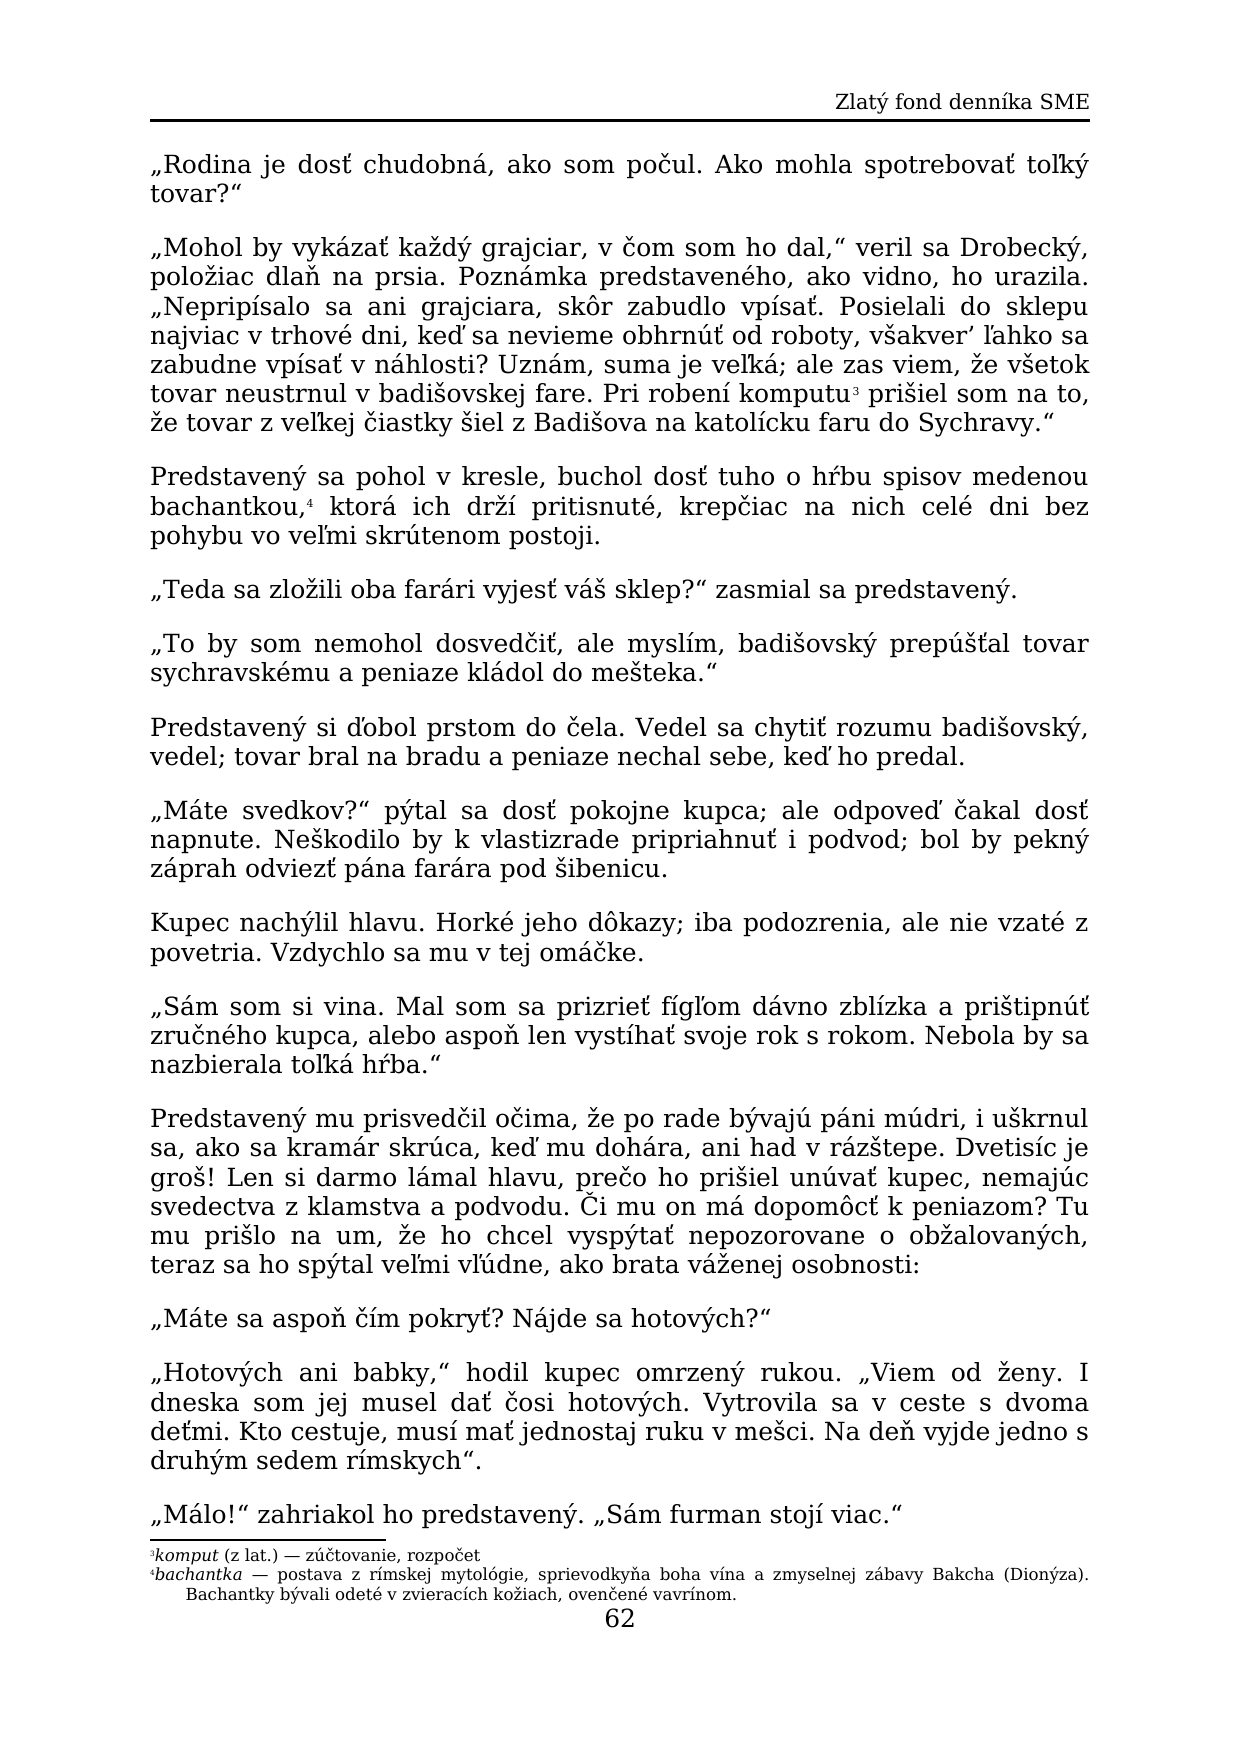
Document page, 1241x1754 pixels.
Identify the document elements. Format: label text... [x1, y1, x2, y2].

text „Málo!“ zahriakol ho predstavený. „Sám furman stojí viac.“ [150, 1500, 1090, 1529]
text 4bachantka — postava z rímskej mytológie, sprievodkyňa boha vína a zmyselnej zábavy Bakcha (Dionýza). Bachantky bývali odeté v zvieracích kožiach, ovenčené vavrínom. [150, 1565, 1090, 1604]
text „Rodina je dosť chudobná, ako som počul. Ako mohla spotrebovať toľký tovar?“ [150, 150, 1090, 208]
text „Máte sa aspoň čím pokryť? Nájde sa hotových?“ [150, 1304, 1090, 1333]
text „Máte svedkov?“ pýtal sa dosť pokojne kupca; ale odpoveď čakal dosť napnute. Neškodilo by k vlastizrade pripriahnuť i podvod; bol by pekný záprah odviezť pána farára pod šibenicu. [150, 796, 1090, 883]
text Predstavený mu prisvedčil očima, že po rade bývajú páni múdri, i uškrnul sa, ako sa kramár skrúca, keď mu dohára, ani had v rázštepe. Dvetisíc je groš! Len si darmo lámal hlavu, prečo ho prišiel unúvať kupec, nemajúc svedectva z klamstva a podvodu. Či mu on má dopomôcť k peniazom? Tu mu prišlo na um, že ho chcel vyspýtať nepozorovane o obžalovaných, teraz sa ho spýtal veľmi vľúdne, ako brata váženej osobnosti: [150, 1104, 1090, 1279]
text „Teda sa zložili oba farári vyjesť váš sklep?“ zasmial sa predstavený. [150, 575, 1090, 604]
text „To by som nemohol dosvedčiť, ale myslím, badišovský prepúšťal tovar sychravskému a peniaze kládol do mešteka.“ [150, 629, 1090, 688]
text „Hotových ani babky,“ hodil kupec omrzený rukou. „Viem od ženy. I dneska som jej musel dať čosi hotových. Vytrovila sa v ceste s dvoma deťmi. Kto cestuje, musí mať jednostaj ruku v mešci. Na deň vyjde jedno s druhým sedem rímskych“. [150, 1358, 1090, 1475]
text Predstavený sa pohol v kresle, buchol dosť tuho o hŕbu spisov medenou bachantkou,4 ktorá ich drží pritisnuté, krepčiac na nich celé dni bez pohybu vo veľmi skrútenom postoji. [150, 463, 1090, 550]
text „Mohol by vykázať každý grajciar, v čom som ho dal,“ veril sa Drobecký, položiac dlaň na prsia. Poznámka predstaveného, ako vidno, ho urazila. „Nepripísalo sa ani grajciara, skôr zabudlo vpísať. Posielali do sklepu najviac v trhové dni, keď sa nevieme obhrnúť od roboty, všakver’ ľahko sa zabudne vpísať v náhlosti? Uznám, suma je veľká; ale zas viem, že všetok tovar neustrnul v badišovskej fare. Pri robení komputu3 prišiel som na to, že tovar z veľkej čiastky šiel z Badišova na katolícku faru do Sychravy.“ [150, 233, 1090, 438]
text Predstavený si ďobol prstom do čela. Vedel sa chytiť rozumu badišovský, vedel; tovar bral na bradu a peniaze nechal sebe, keď ho predal. [150, 713, 1090, 771]
text Kupec nachýlil hlavu. Horké jeho dôkazy; iba podozrenia, ale nie vzaté z povetria. Vzdychlo sa mu v tej omáčke. [150, 908, 1090, 967]
text 3komput (z lat.) — zúčtovanie, rozpočet [150, 1546, 1090, 1565]
text „Sám som si vina. Mal som sa prizrieť fígľom dávno zblízka a prištipnúť zručného kupca, alebo aspoň len vystíhať svoje rok s rokom. Nebola by sa nazbierala toľká hŕba.“ [150, 992, 1090, 1079]
